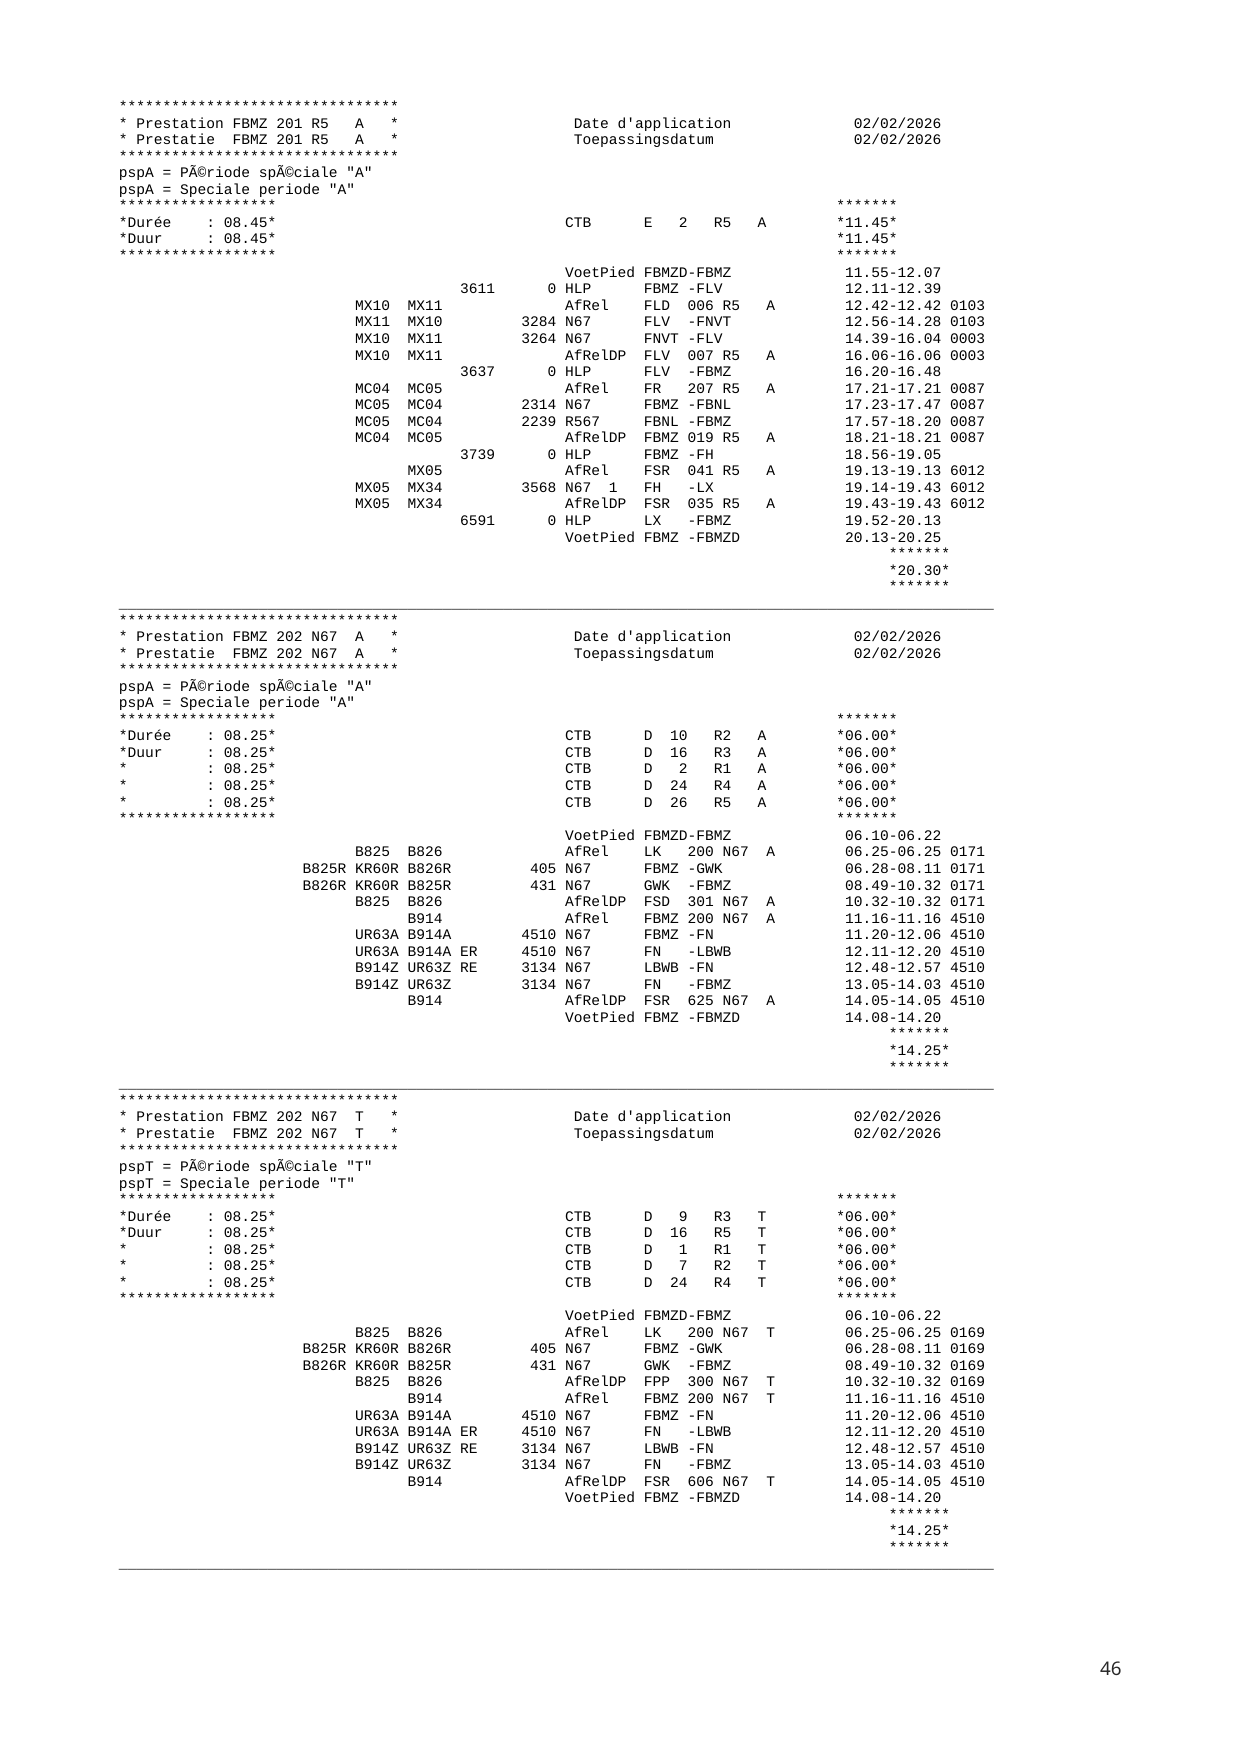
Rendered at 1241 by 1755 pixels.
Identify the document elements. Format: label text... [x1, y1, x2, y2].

text ******************************** * Prestation FBMZ 202 N67 A * Date d'application 02/02/2026 * Prestatie FBMZ 202 N67 A * Toepassingsdatum 02/02/2026 ******************************** pspA = PÃ©riode spÃ©ciale "A" pspA = Speciale periode "A" ****************** ******* *Durée : 08.25* CTB D 10 R2 A *06.00* *Duur : 08.25* CTB D 16 R3 A *06.00* * : 08.25* CTB D 2 R1 A *06.00* * : 08.25* CTB D 24 R4 A *06.00* * : 08.25* CTB D 26 R5 A *06.00* ****************** ******* VoetPied FBMZD-FBMZ 06.10-06.22 B825 B826 AfRel LK 200 N67 A 06.25-06.25 0171 B825R KR60R B826R 405 N67 FBMZ -GWK 06.28-08.11 0171 B826R KR60R B825R 431 N67 GWK -FBMZ 08.49-10.32 0171 B825 B826 AfRelDP FSD 301 N67 A 10.32-10.32 0171 B914 AfRel FBMZ 200 N67 A 11.16-11.16 4510 UR63A B914A 4510 N67 FBMZ -FN 11.20-12.06 4510 UR63A B914A ER 4510 N67 FN -LBWB 12.11-12.20 4510 B914Z UR63Z RE 3134 N67 LBWB -FN 12.48-12.57 4510 B914Z UR63Z 3134 N67 FN -FBMZ 13.05-14.03 4510 B914 AfRelDP FSR 625 N67 A 14.05-14.05 4510 VoetPied FBMZ -FBMZD 14.08-14.20 ******* *14.25* ******* ____________________________________________________________________________________________________ [119, 613, 1122, 1093]
text ******************************** * Prestation FBMZ 201 R5 A * Date d'application 02/02/2026 * Prestatie FBMZ 201 R5 A * Toepassingsdatum 02/02/2026 ******************************** pspA = PÃ©riode spÃ©ciale "A" pspA = Speciale periode "A" ****************** ******* *Durée : 08.45* CTB E 2 R5 A *11.45* *Duur : 08.45* *11.45* ****************** ******* VoetPied FBMZD-FBMZ 11.55-12.07 3611 0 HLP FBMZ -FLV 12.11-12.39 MX10 MX11 AfRel FLD 006 R5 A 12.42-12.42 0103 MX11 MX10 3284 N67 FLV -FNVT 12.56-14.28 0103 MX10 MX11 3264 N67 FNVT -FLV 14.39-16.04 0003 MX10 MX11 AfRelDP FLV 007 R5 A 16.06-16.06 0003 3637 0 HLP FLV -FBMZ 16.20-16.48 MC04 MC05 AfRel FR 207 R5 A 17.21-17.21 0087 MC05 MC04 2314 N67 FBMZ -FBNL 17.23-17.47 0087 MC05 MC04 2239 R567 FBNL -FBMZ 17.57-18.20 0087 MC04 MC05 AfRelDP FBMZ 019 R5 A 18.21-18.21 0087 3739 0 HLP FBMZ -FH 18.56-19.05 MX05 AfRel FSR 041 R5 A 19.13-19.13 6012 MX05 MX34 3568 N67 1 FH -LX 19.14-19.43 6012 MX05 MX34 AfRelDP FSR 035 R5 A 19.43-19.43 6012 6591 0 HLP LX -FBMZ 19.52-20.13 VoetPied FBMZ -FBMZD 20.13-20.25 ******* *20.30* ******* ____________________________________________________________________________________________________ [119, 99, 1122, 613]
text ******************************** * Prestation FBMZ 202 N67 T * Date d'application 02/02/2026 * Prestatie FBMZ 202 N67 T * Toepassingsdatum 02/02/2026 ******************************** pspT = PÃ©riode spÃ©ciale "T" pspT = Speciale periode "T" ****************** ******* *Durée : 08.25* CTB D 9 R3 T *06.00* *Duur : 08.25* CTB D 16 R5 T *06.00* * : 08.25* CTB D 1 R1 T *06.00* * : 08.25* CTB D 7 R2 T *06.00* * : 08.25* CTB D 24 R4 T *06.00* ****************** ******* VoetPied FBMZD-FBMZ 06.10-06.22 B825 B826 AfRel LK 200 N67 T 06.25-06.25 0169 B825R KR60R B826R 405 N67 FBMZ -GWK 06.28-08.11 0169 B826R KR60R B825R 431 N67 GWK -FBMZ 08.49-10.32 0169 B825 B826 AfRelDP FPP 300 N67 T 10.32-10.32 0169 B914 AfRel FBMZ 200 N67 T 11.16-11.16 4510 UR63A B914A 4510 N67 FBMZ -FN 11.20-12.06 4510 UR63A B914A ER 4510 N67 FN -LBWB 12.11-12.20 4510 B914Z UR63Z RE 3134 N67 LBWB -FN 12.48-12.57 4510 B914Z UR63Z 3134 N67 FN -FBMZ 13.05-14.03 4510 B914 AfRelDP FSR 606 N67 T 14.05-14.05 4510 VoetPied FBMZ -FBMZD 14.08-14.20 ******* *14.25* ******* ____________________________________________________________________________________________________ [119, 1093, 1122, 1573]
